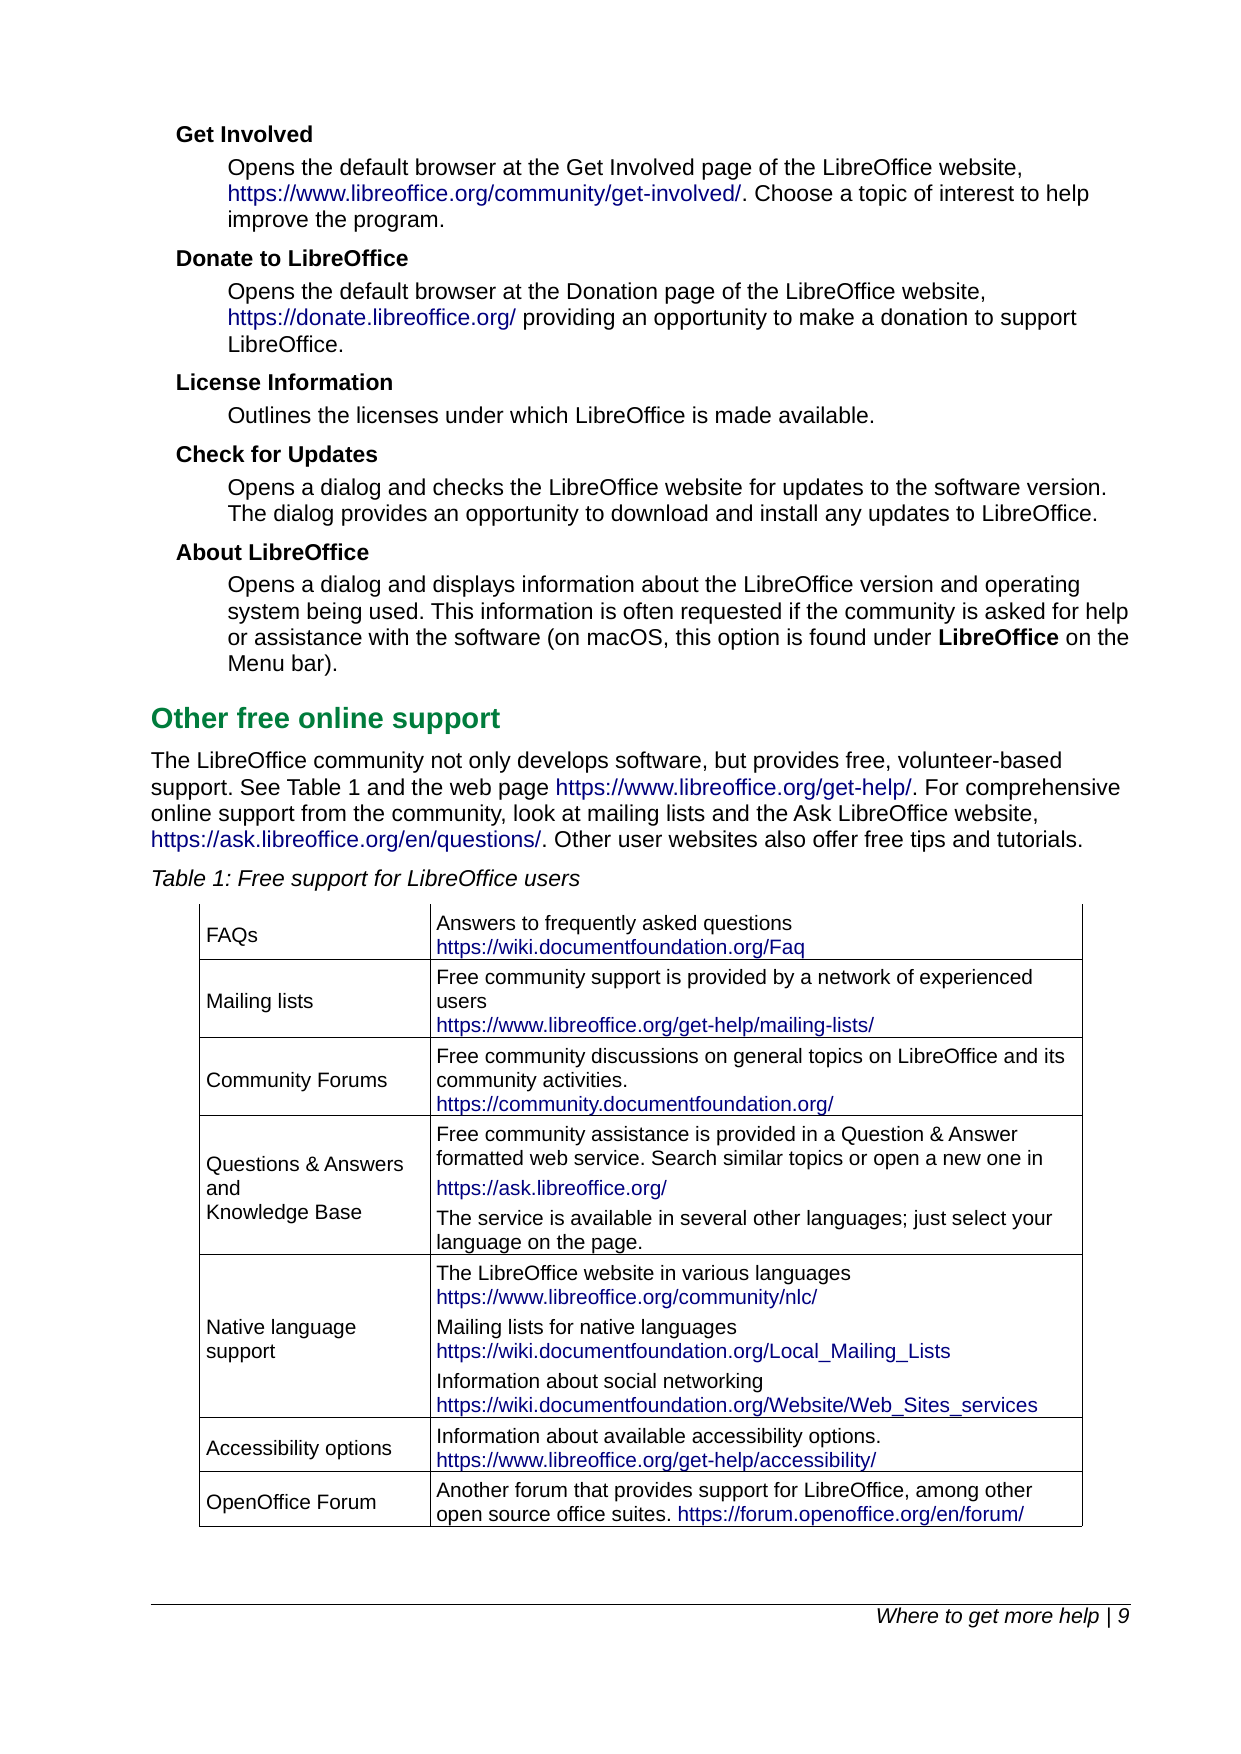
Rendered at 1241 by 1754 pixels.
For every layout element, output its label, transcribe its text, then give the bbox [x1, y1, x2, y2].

table_cell The LibreOffice website in various languages https://www.libreoffice.org/community/nlc/ Mailing lists for native languages https://wiki.documentfoundation.org/Local_Mailing_Lists Information about social networking https://wiki.documentfoundation.org/Website/Web_Sites_services [431, 1255, 1082, 1417]
table_cell OpenOffice Forum [200, 1472, 430, 1526]
table_header FAQs [200, 904, 430, 958]
table_cell Mailing lists [200, 960, 430, 1037]
text Opens the default browser at the Donation page of the LibreOffice website, https://donate.libreoffice.org/ providing an opportunity to make a donation to support LibreOffice. [227, 278, 1131, 357]
text License Information [176, 369, 1131, 396]
text Opens a dialog and checks the LibreOffice website for updates to the software version. The dialog provides an opportunity to download and install any updates to LibreOffice. [227, 473, 1131, 526]
table_cell Accessibility options [200, 1418, 430, 1471]
text Check for Updates [176, 441, 1131, 467]
text The LibreOffice community not only develops software, but provides free, volunteer-based support. See Table 1 and the web page https://www.libreoffice.org/get-help/. For comprehensive online support from the community, look at mailing lists and the Ask LibreOffice website, https://ask.libreoffice.org/en/questions/. Other user websites also offer free tips and tutorials. [151, 747, 1131, 853]
table_cell Free community discussions on general topics on LibreOffice and its community activities. https://community.documentfoundation.org/ [431, 1038, 1082, 1115]
table_cell Questions & Answers and Knowledge Base [200, 1116, 430, 1254]
table_cell Native language support [200, 1255, 430, 1417]
table_cell ‍Community Forums [200, 1038, 430, 1115]
text Outlines the licenses under which LibreOffice is made available. [227, 402, 1131, 428]
text About LibreOffice [176, 539, 1131, 565]
table_cell Free community assistance is provided in a Question & Answer formatted web service. Search similar topics or open a new one in https://ask.libreoffice.org/ The service is available in several other languages; just select your language on the page. [431, 1116, 1082, 1254]
text Donate to LibreOffice [176, 245, 1131, 272]
text Get Involved [176, 121, 1131, 147]
table_cell Free community support is provided by a network of experienced users https://www.libreoffice.org/get-help/mailing-lists/ [431, 960, 1082, 1037]
text Opens the default browser at the Get Involved page of the LibreOffice website, https://www.libreoffice.org/community/get-involved/. Choose a topic of interest to help improve the program. [227, 154, 1131, 233]
table_cell Another forum that provides support for LibreOffice, among other open source office suites. https://forum.openoffice.org/en/forum/ [431, 1472, 1082, 1526]
table_header Answers to frequently asked questions https://wiki.documentfoundation.org/Faq [431, 904, 1082, 958]
text Table 1: Free support for LibreOffice users [151, 865, 1131, 892]
text Opens a dialog and displays information about the LibreOffice version and operating system being used. This information is often requested if the community is asked for help or assistance with the software (on macOS, this option is found under LibreOffice on the Menu bar). [227, 571, 1131, 677]
table_cell Information about available accessibility options. https://www.libreoffice.org/get-help/accessibility/ [431, 1418, 1082, 1471]
subtitle Other free online support [151, 701, 1131, 735]
